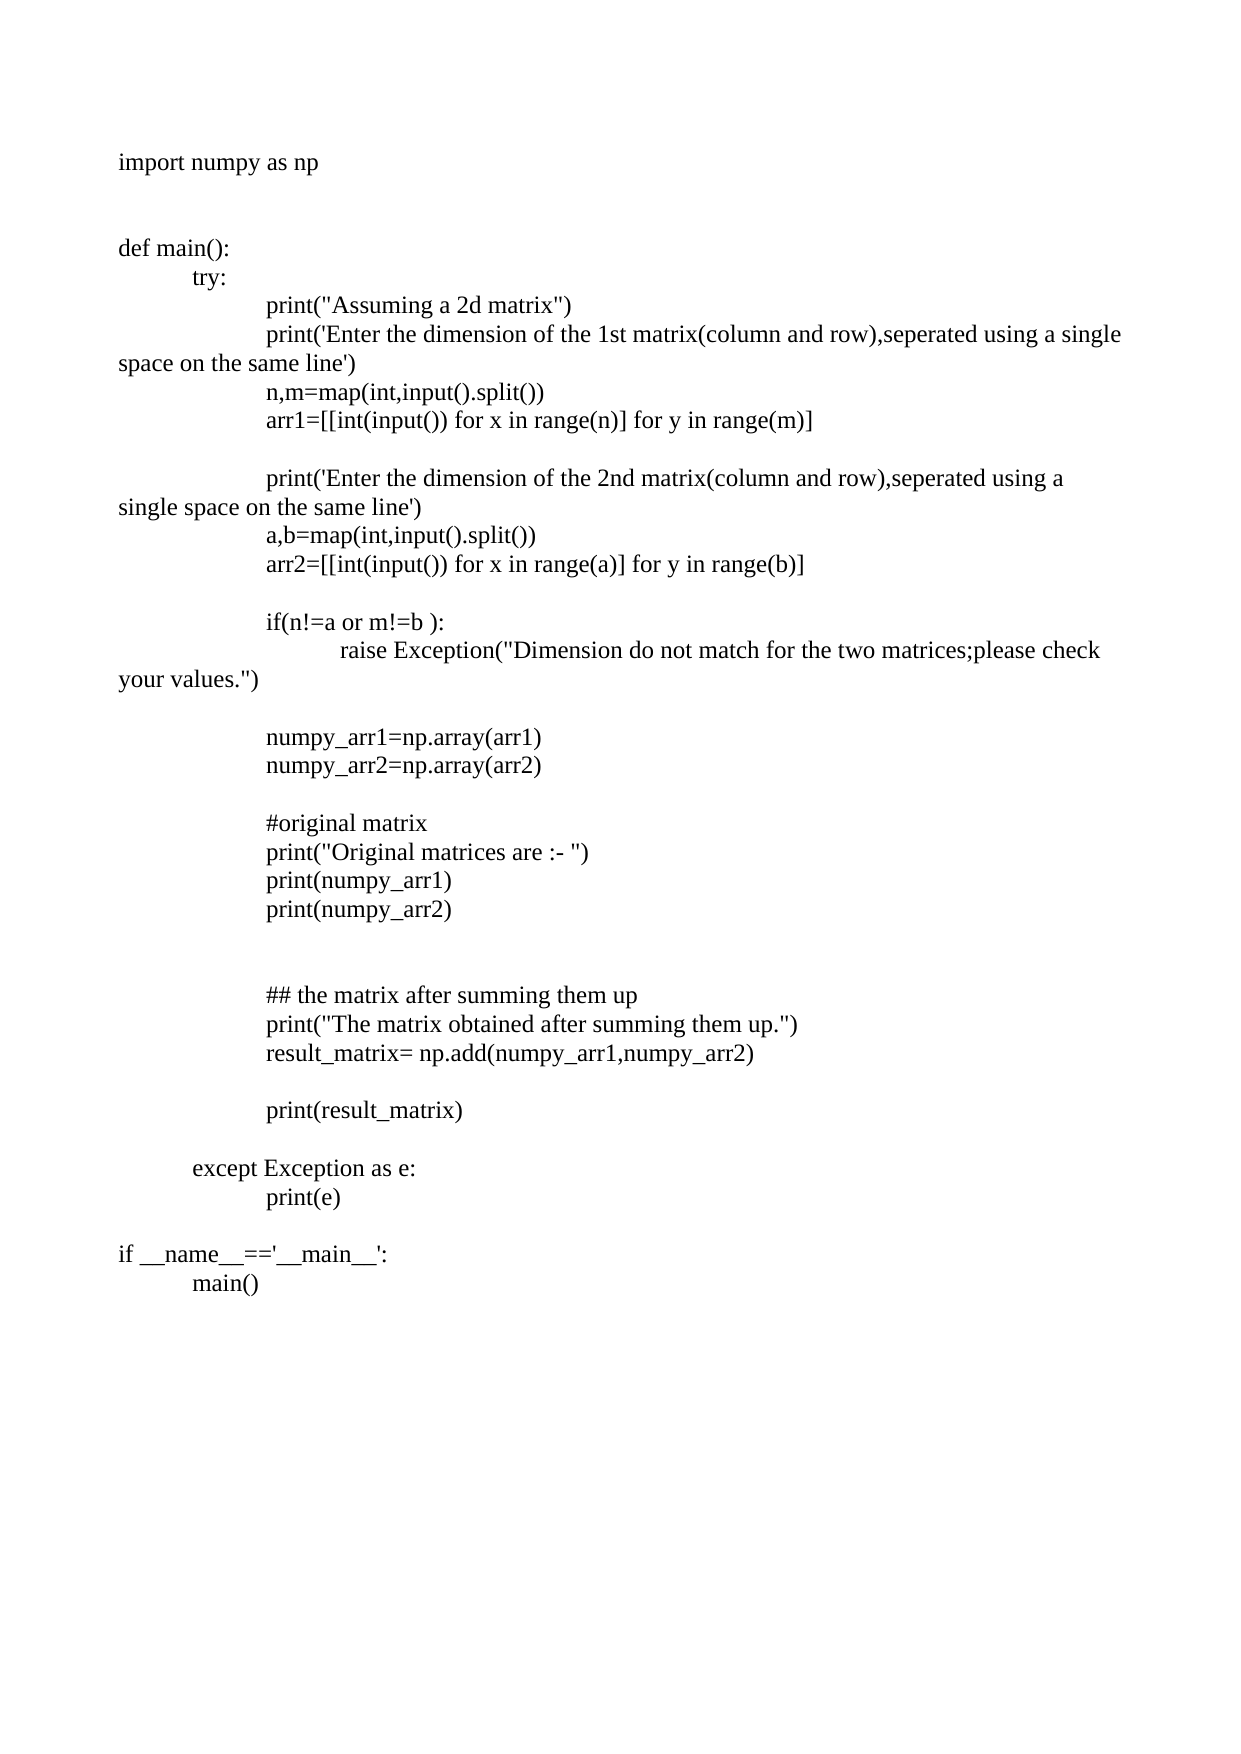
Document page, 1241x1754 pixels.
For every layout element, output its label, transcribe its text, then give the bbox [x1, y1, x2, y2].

text numpy_arr2=np.array(arr2) [118, 751, 1122, 779]
text except Exception as e: [118, 1153, 1122, 1182]
text result_matrix= np.add(numpy_arr1,numpy_arr2) [118, 1038, 1122, 1067]
text print(e) [118, 1182, 1122, 1211]
text numpy_arr1=np.array(arr1) [118, 722, 1122, 751]
text arr2=[[int(input()) for x in range(a)] for y in range(b)] [118, 549, 1122, 578]
text print("Original matrices are :- ") [118, 837, 1122, 866]
text a,b=map(int,input().split()) [118, 521, 1122, 549]
text ## the matrix after summing them up [118, 981, 1122, 1009]
text print(numpy_arr2) [118, 894, 1122, 923]
text print("The matrix obtained after summing them up.") [118, 1009, 1122, 1038]
text print("Assuming a 2d matrix") [118, 291, 1122, 319]
text print('Enter the dimension of the 1st matrix(column and row),seperated using a single space on the same line') [118, 319, 1122, 377]
text import numpy as np [118, 147, 1122, 176]
text raise Exception("Dimension do not match for the two matrices;please check your values.") [118, 636, 1122, 693]
text print(result_matrix) [118, 1096, 1122, 1124]
text main() [118, 1268, 1122, 1297]
text try: [118, 262, 1122, 291]
text n,m=map(int,input().split()) [118, 377, 1122, 406]
text arr1=[[int(input()) for x in range(n)] for y in range(m)] [118, 406, 1122, 434]
text if(n!=a or m!=b ): [118, 607, 1122, 636]
text #original matrix [118, 808, 1122, 837]
text def main(): [118, 233, 1122, 262]
text print(numpy_arr1) [118, 866, 1122, 894]
text print('Enter the dimension of the 2nd matrix(column and row),seperated using a single space on the same line') [118, 463, 1122, 521]
text if __name__=='__main__': [118, 1239, 1122, 1268]
